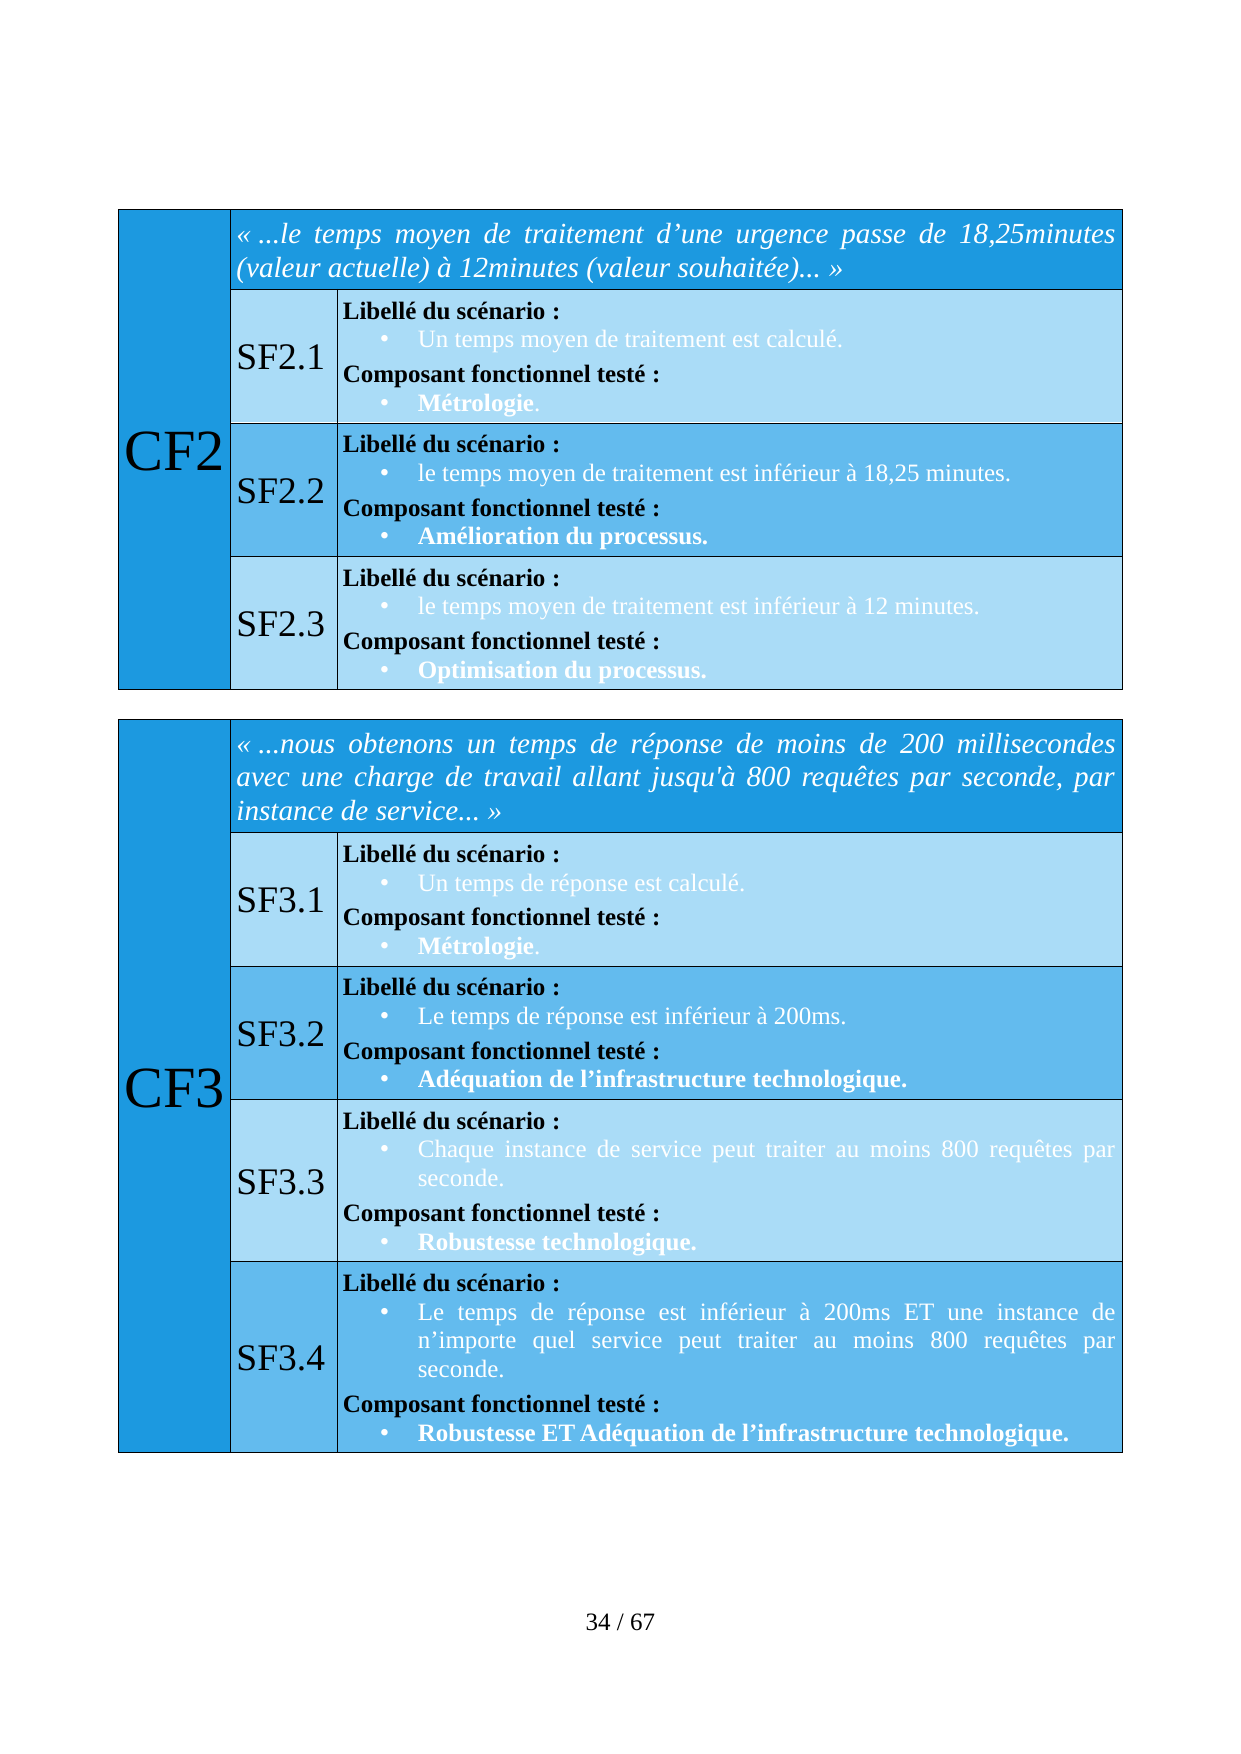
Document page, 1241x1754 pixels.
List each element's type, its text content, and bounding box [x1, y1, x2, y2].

table_cell Libellé du scénario : Chaque instance de service peut traiter au moins 800 requêtes par seconde. Composant fonctionnel testé : Robustesse technologique. [338, 1100, 1122, 1261]
table_cell Libellé du scénario : le temps moyen de traitement est inférieur à 12 minutes. Composant fonctionnel testé : Optimisation du processus. [338, 557, 1122, 689]
table_cell SF2.3 [231, 557, 337, 689]
table_cell Libellé du scénario : Un temps moyen de traitement est calculé. Composant fonctionnel testé : Métrologie. [338, 290, 1122, 422]
table_header CF2 [119, 210, 230, 689]
table_cell SF3.3 [231, 1100, 337, 1261]
table_cell SF3.4 [231, 1262, 337, 1452]
table_header « ...nous obtenons un temps de réponse de moins de 200 millisecondes avec une charge de travail allant jusqu'à 800 requêtes par seconde, par instance de service... » [231, 720, 1122, 832]
table_cell SF2.1 [231, 290, 337, 422]
table_cell SF2.2 [231, 424, 337, 556]
table_header « ...le temps moyen de traitement d’une urgence passe de 18,25minutes (valeur actuelle) à 12minutes (valeur souhaitée)... » [231, 210, 1122, 289]
table_cell Libellé du scénario : Le temps de réponse est inférieur à 200ms. Composant fonctionnel testé : Adéquation de l’infrastructure technologique. [338, 967, 1122, 1099]
table_cell SF3.2 [231, 967, 337, 1099]
table_header CF3 [119, 720, 230, 1452]
table_cell Libellé du scénario : Un temps de réponse est calculé. Composant fonctionnel testé : Métrologie. [338, 833, 1122, 966]
table_cell Libellé du scénario : Le temps de réponse est inférieur à 200ms ET une instance de n’importe quel service peut traiter au moins 800 requêtes par seconde. Composant fonctionnel testé : Robustesse ET Adéquation de l’infrastructure technologique. [338, 1262, 1122, 1452]
table_cell SF3.1 [231, 833, 337, 966]
table_cell Libellé du scénario : le temps moyen de traitement est inférieur à 18,25 minutes. Composant fonctionnel testé : Amélioration du processus. [338, 424, 1122, 556]
